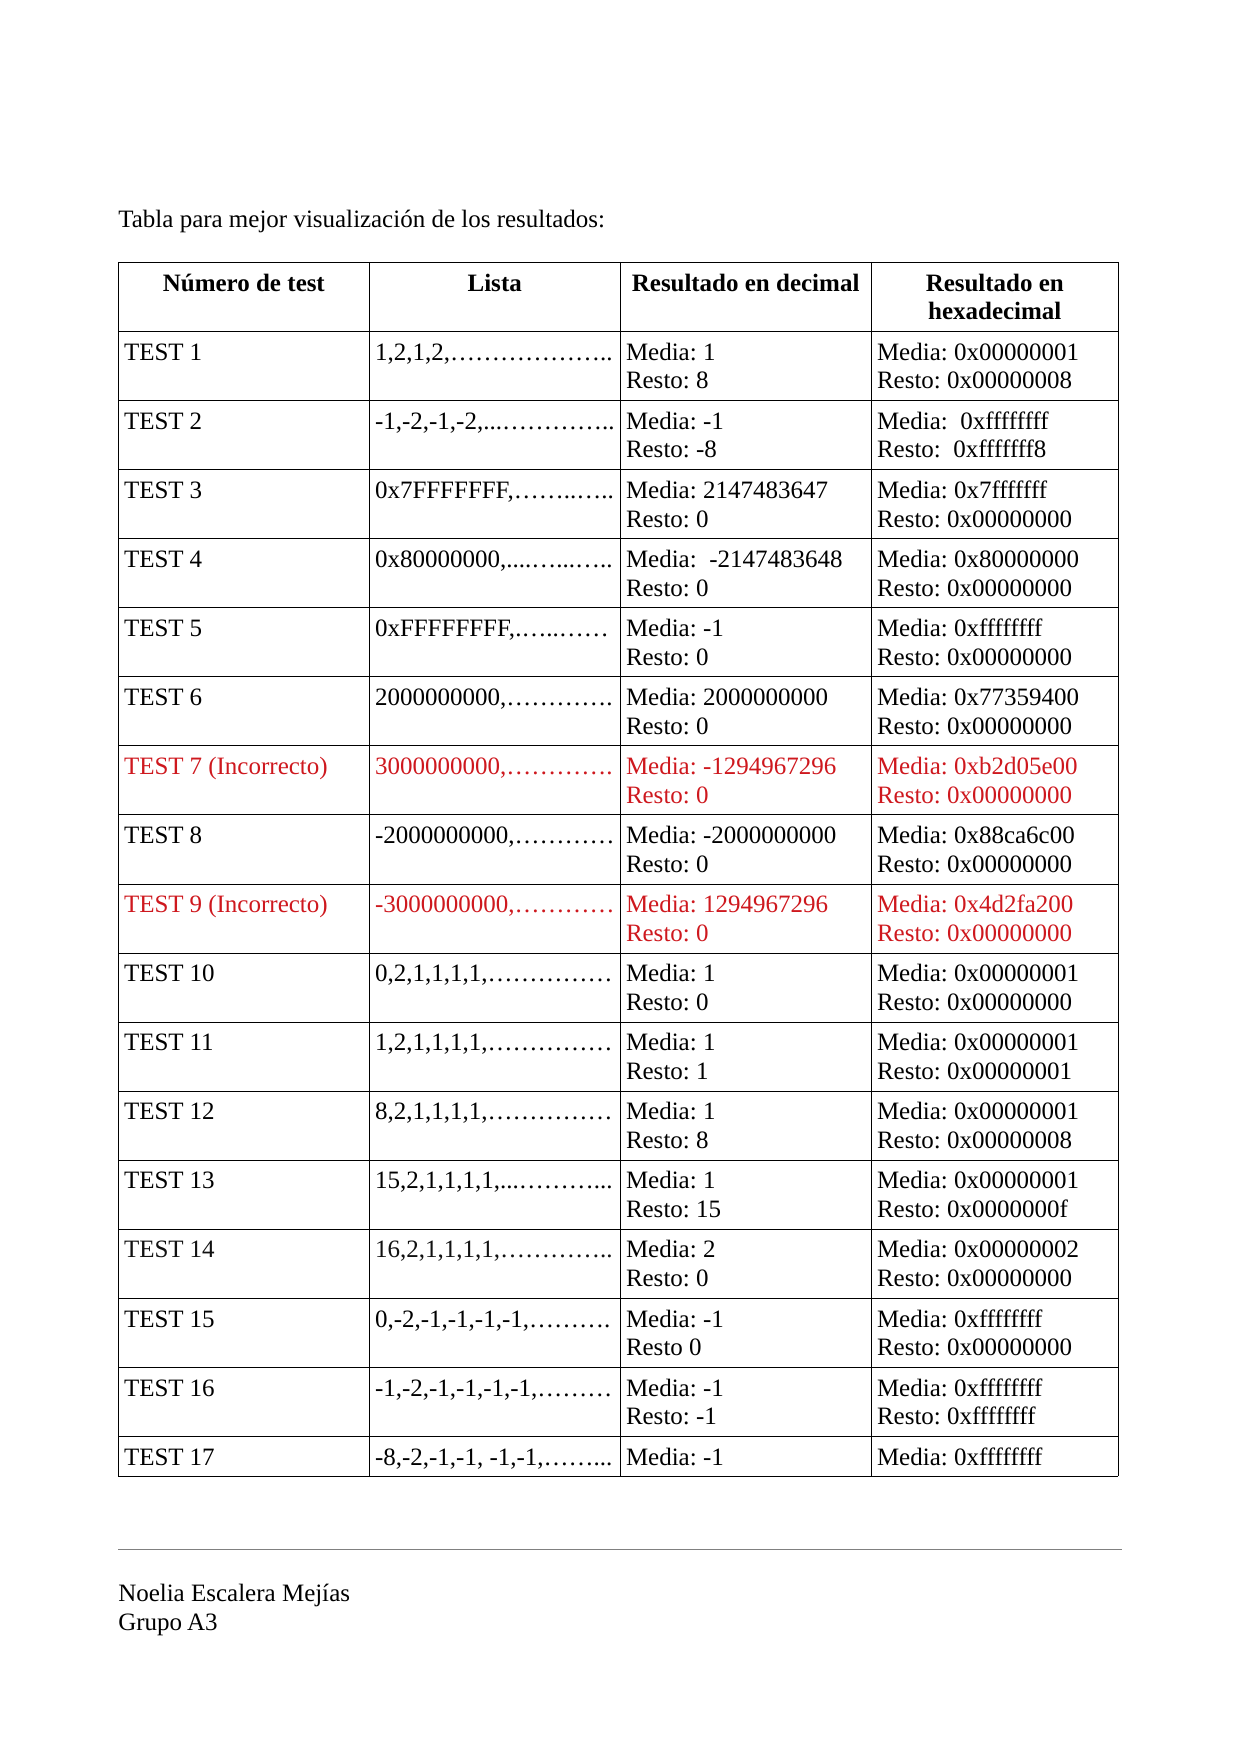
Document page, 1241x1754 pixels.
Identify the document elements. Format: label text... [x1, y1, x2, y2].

table_cell TEST 10 [119, 954, 369, 1022]
table_cell TEST 4 [119, 539, 369, 607]
table_cell Media: -1 Resto: -8 [621, 401, 871, 469]
table_cell TEST 1 [119, 332, 369, 400]
table_header Número de test [119, 263, 369, 331]
table_cell -3000000000,………… [370, 885, 620, 952]
table_cell Media: 2 Resto: 0 [621, 1230, 871, 1298]
table_cell Media: 0x00000001 Resto: 0x00000008 [872, 1092, 1118, 1160]
table_cell TEST 5 [119, 608, 369, 676]
table_cell Media: 2000000000 Resto: 0 [621, 677, 871, 745]
table_cell TEST 12 [119, 1092, 369, 1160]
table_cell Media: 0xb2d05e00 Resto: 0x00000000 [872, 746, 1118, 814]
table_cell Media: 0x00000001 Resto: 0x00000008 [872, 332, 1118, 400]
table_cell Media: 0x77359400 Resto: 0x00000000 [872, 677, 1118, 745]
table_cell Media: -1 [621, 1437, 871, 1476]
table_cell Media: 0x80000000 Resto: 0x00000000 [872, 539, 1118, 607]
table_cell Media: 0x00000002 Resto: 0x00000000 [872, 1230, 1118, 1298]
table_cell TEST 14 [119, 1230, 369, 1298]
text Tabla para mejor visualización de los resultados: [118, 204, 1122, 233]
table_cell Media: 0xffffffff Resto: 0xfffffff8 [872, 401, 1118, 469]
table_cell Media: 1294967296 Resto: 0 [621, 885, 871, 952]
table_cell 15,2,1,1,1,1,...………... [370, 1161, 620, 1229]
table_cell 2000000000,…………. [370, 677, 620, 745]
table_cell TEST 2 [119, 401, 369, 469]
table_cell TEST 13 [119, 1161, 369, 1229]
table_cell 0,-2,-1,-1,-1,-1,………. [370, 1299, 620, 1367]
table_cell 16,2,1,1,1,1,………….. [370, 1230, 620, 1298]
table_cell Media: 0x88ca6c00 Resto: 0x00000000 [872, 815, 1118, 883]
table_cell Media: 1 Resto: 8 [621, 1092, 871, 1160]
table_cell Media: -1 Resto 0 [621, 1299, 871, 1367]
table_cell Media: 0x7fffffff Resto: 0x00000000 [872, 470, 1118, 538]
table_cell TEST 3 [119, 470, 369, 538]
table_cell TEST 8 [119, 815, 369, 883]
table_cell Media: -1 Resto: 0 [621, 608, 871, 676]
table_cell Media: -2147483648 Resto: 0 [621, 539, 871, 607]
table_cell Media: 2147483647 Resto: 0 [621, 470, 871, 538]
table_cell 0,2,1,1,1,1,…………… [370, 954, 620, 1022]
table_cell Media: 0xffffffff Resto: 0x00000000 [872, 608, 1118, 676]
table_header Resultado en hexadecimal [872, 263, 1118, 331]
table_cell 3000000000,…………. [370, 746, 620, 814]
table_cell TEST 17 [119, 1437, 369, 1476]
table_cell TEST 6 [119, 677, 369, 745]
table_cell Media: 0xffffffff Resto: 0xffffffff [872, 1368, 1118, 1436]
table_cell Media: 0x4d2fa200 Resto: 0x00000000 [872, 885, 1118, 952]
table_cell TEST 15 [119, 1299, 369, 1367]
table_cell Media: 0x00000001 Resto: 0x00000001 [872, 1023, 1118, 1091]
table_cell -2000000000,………… [370, 815, 620, 883]
table_cell TEST 11 [119, 1023, 369, 1091]
table_cell 0x80000000,....…...….. [370, 539, 620, 607]
table_cell TEST 16 [119, 1368, 369, 1436]
table_cell Media: 1 Resto: 8 [621, 332, 871, 400]
table_cell Media: 0xffffffff [872, 1437, 1118, 1476]
table_cell -8,-2,-1,-1, -1,-1,……... [370, 1437, 620, 1476]
table_cell Media: 0x00000001 Resto: 0x00000000 [872, 954, 1118, 1022]
table_cell Media: 1 Resto: 15 [621, 1161, 871, 1229]
table_cell Media: -1294967296 Resto: 0 [621, 746, 871, 814]
table_cell 1,2,1,2,……………….. [370, 332, 620, 400]
table_cell 8,2,1,1,1,1,…………… [370, 1092, 620, 1160]
table_cell -1,-2,-1,-1,-1,-1,……… [370, 1368, 620, 1436]
table_cell 0xFFFFFFFF,.…..…… [370, 608, 620, 676]
table_cell Media: 0x00000001 Resto: 0x0000000f [872, 1161, 1118, 1229]
table_cell Media: -1 Resto: -1 [621, 1368, 871, 1436]
table_cell Media: 1 Resto: 1 [621, 1023, 871, 1091]
table_cell 0x7FFFFFFF,……..….. [370, 470, 620, 538]
table_header Lista [370, 263, 620, 331]
table_cell 1,2,1,1,1,1,…………… [370, 1023, 620, 1091]
table_cell Media: 0xffffffff Resto: 0x00000000 [872, 1299, 1118, 1367]
table_cell TEST 7 (Incorrecto) [119, 746, 369, 814]
table_cell TEST 9 (Incorrecto) [119, 885, 369, 952]
table_header Resultado en decimal [621, 263, 871, 331]
table_cell -1,-2,-1,-2,...………….. [370, 401, 620, 469]
table_cell Media: 1 Resto: 0 [621, 954, 871, 1022]
table_cell Media: -2000000000 Resto: 0 [621, 815, 871, 883]
